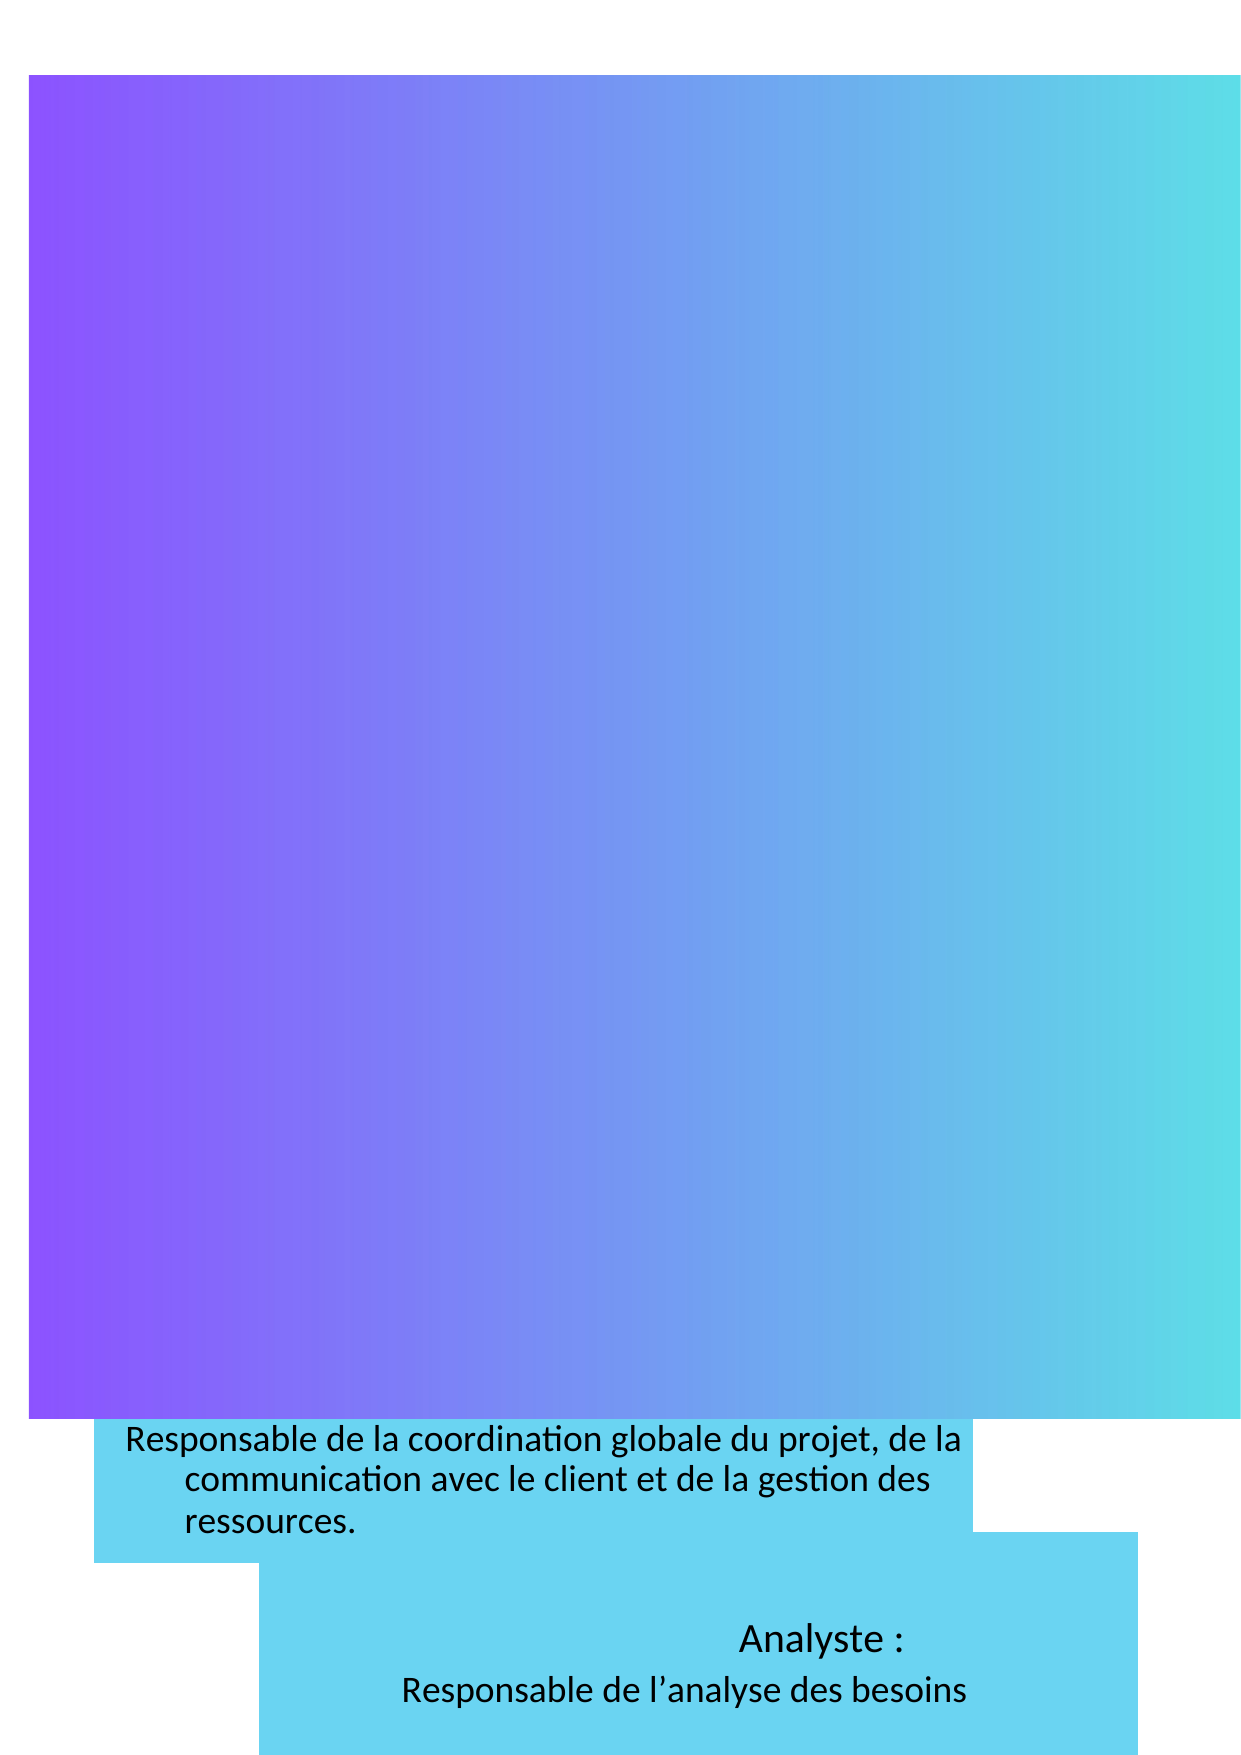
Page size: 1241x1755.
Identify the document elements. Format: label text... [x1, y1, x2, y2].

text Analyste : [1138, 1612, 1191, 1663]
text Responsable de l’analyse des besoins [1138, 1669, 1191, 1711]
text Analyste : [225, 1612, 259, 1663]
